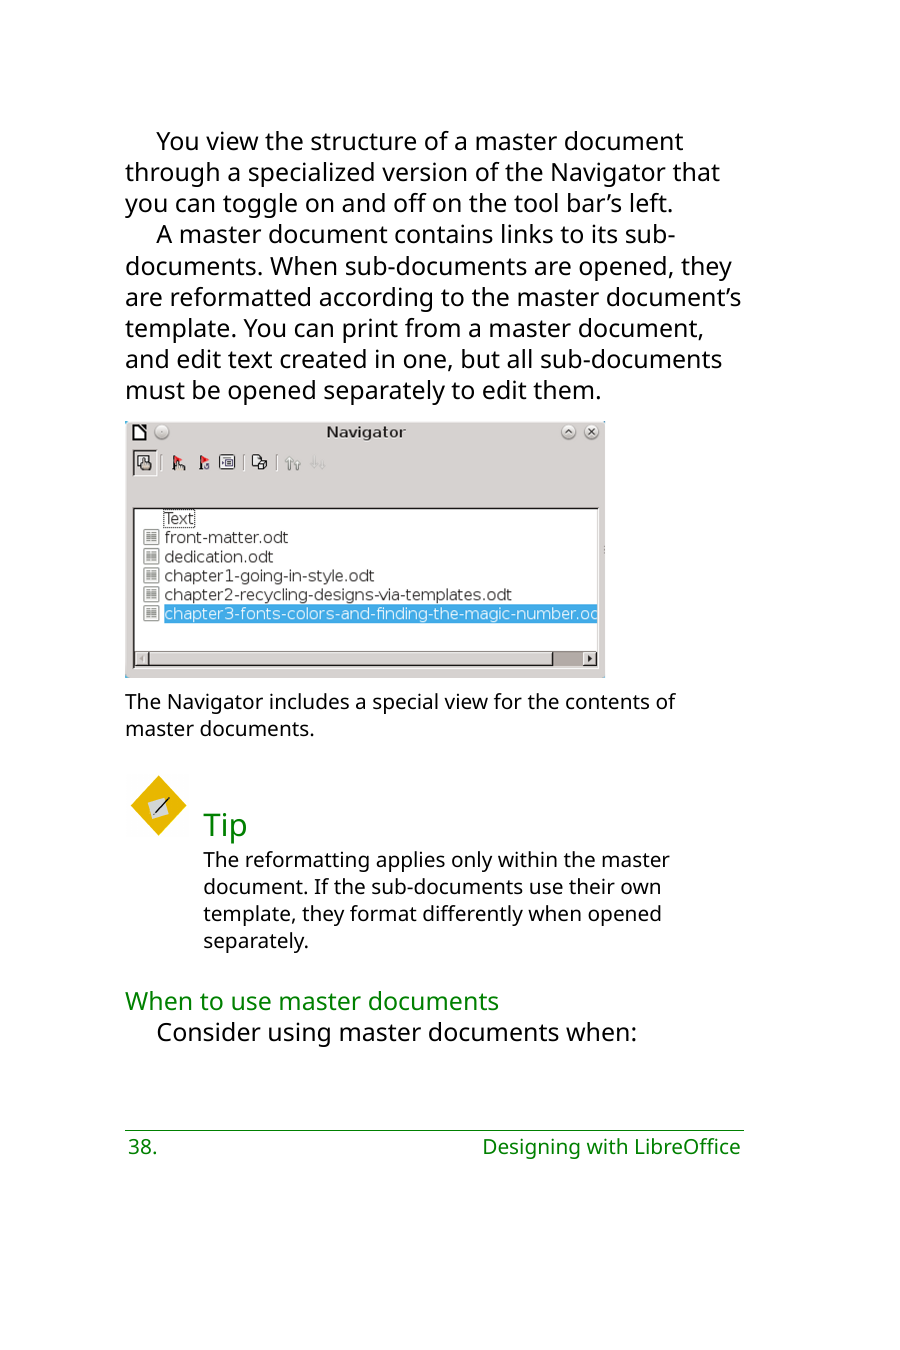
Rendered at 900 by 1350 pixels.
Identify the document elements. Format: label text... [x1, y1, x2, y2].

picture [125, 421, 605, 678]
text The reformatting applies only within the master document. If the sub-documents use their own template, they format differently when opened separately. [203, 846, 744, 954]
text You view the structure of a master document through a specialized version of the Navigator that you can toggle on and off on the tool bar’s left. [125, 125, 744, 219]
text Consider using master documents when: [125, 1017, 744, 1048]
text A master document contains links to its sub-documents. When sub-documents are opened, they are reformatted according to the master document’s template. You can print from a master document, and edit text created in one, but all sub-documents must be opened separately to edit them. [125, 219, 744, 406]
table_header [125, 422, 744, 680]
subtitle When to use master documents [125, 986, 744, 1017]
picture [126, 774, 189, 837]
table_cell The Navigator includes a special view for the contents of master documents. [125, 680, 744, 742]
list Tip [125, 773, 744, 846]
